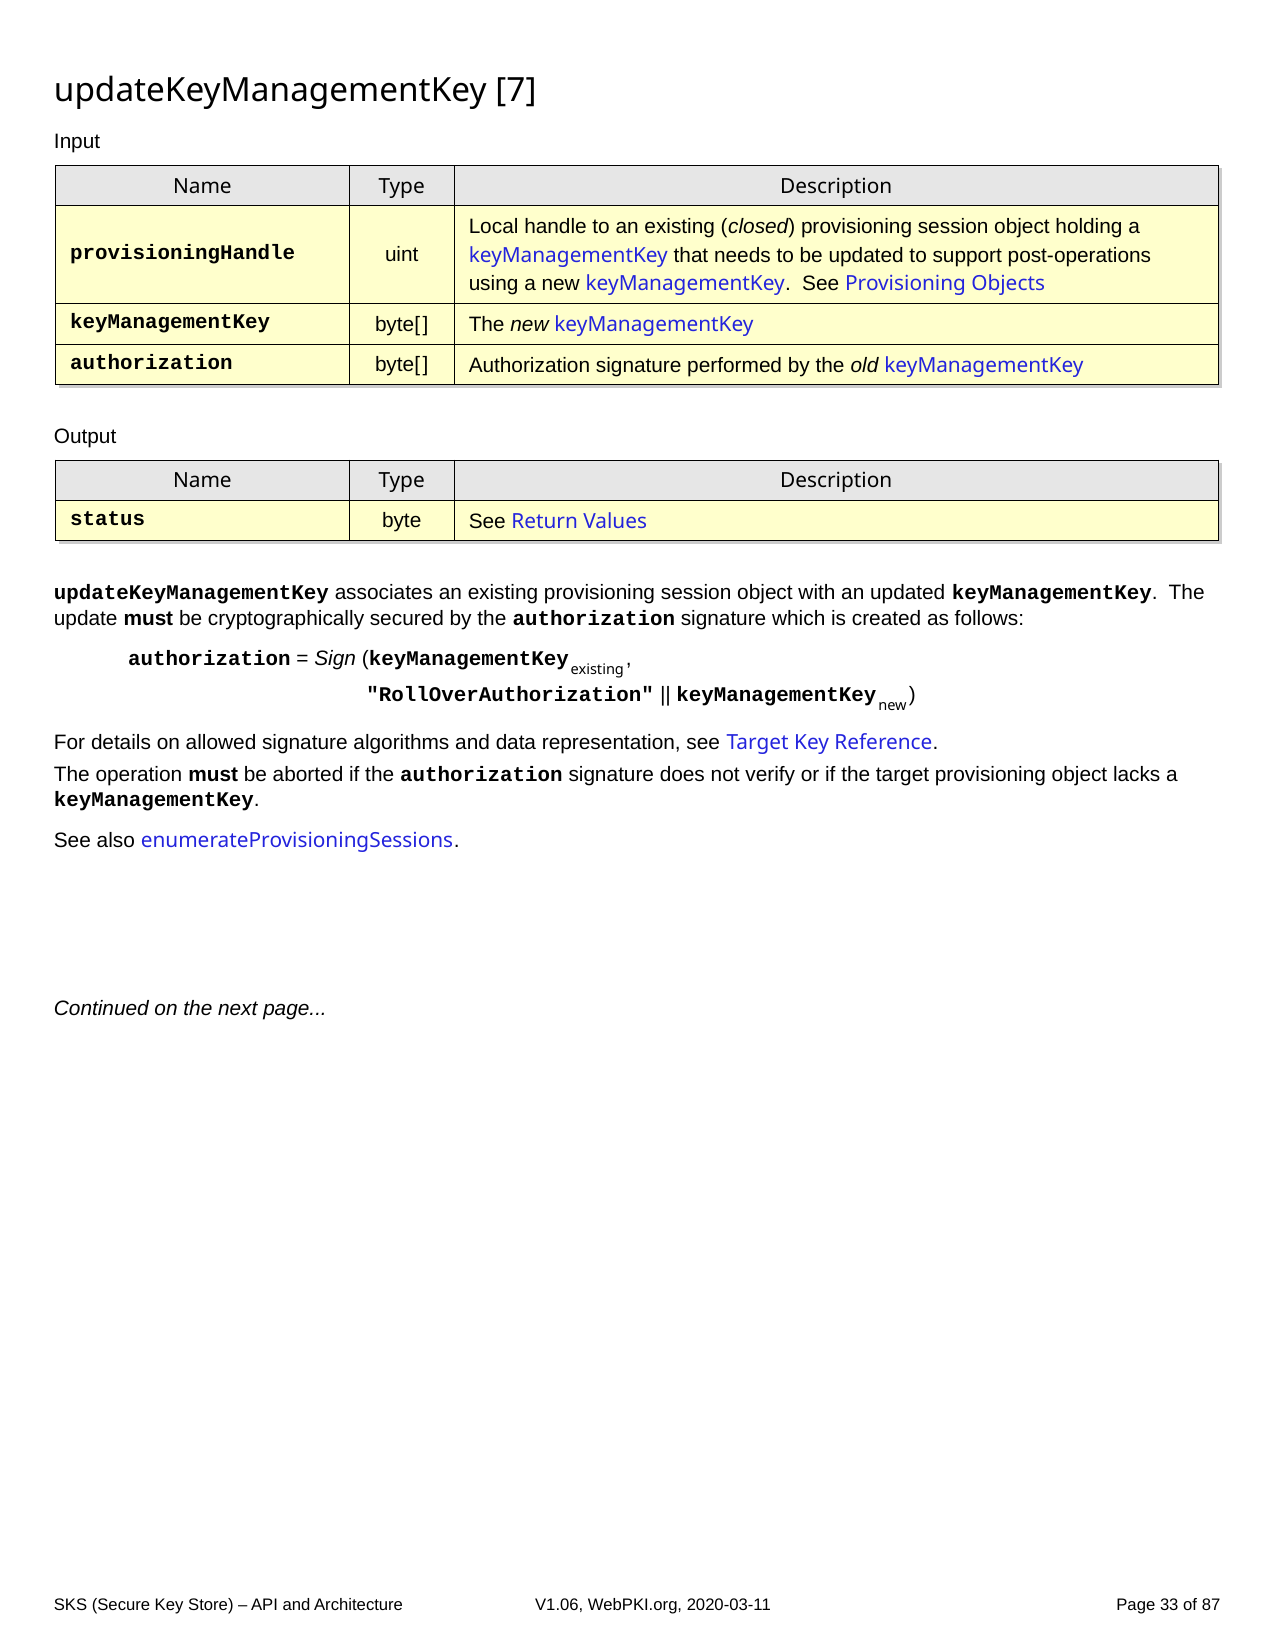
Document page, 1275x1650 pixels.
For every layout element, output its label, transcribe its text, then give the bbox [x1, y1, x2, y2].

table_header Name [56, 461, 349, 500]
table_header Type [350, 166, 454, 205]
table_cell Local handle to an existing (closed) provisioning session object holding a keyManagementKey that needs to be updated to support post-operations using a new keyManagementKey. See Provisioning Objects [455, 206, 1218, 303]
table_cell authorization [56, 345, 349, 384]
table_cell Authorization signature performed by the old keyManagementKey [455, 345, 1218, 384]
table_cell See Return Values [455, 501, 1218, 540]
table_cell byte [350, 501, 454, 540]
text authorization = Sign (keyManagementKey existing , "RollOverAuthorization" || keyManagementKey new ) [54, 643, 1221, 715]
subtitle updateKeyManagementKey [7] [54, 66, 1221, 111]
table_cell keyManagementKey [56, 304, 349, 344]
table_cell The new keyManagementKey‪‫‬‭‪‏‪‏‎ [455, 304, 1218, 344]
text updateKeyManagementKey associates an existing provisioning session object with an updated keyManagementKey. The update must be cryptographically secured by the authorization signature which is created as follows: [54, 580, 1221, 631]
text Input [54, 129, 1221, 153]
text The operation must be aborted if the authorization signature does not verify or if the target provisioning object lacks a keyManagementKey. [54, 761, 1221, 813]
table_cell uint [350, 206, 454, 303]
table_header Description [455, 461, 1218, 500]
table_header Description [455, 166, 1218, 205]
table_cell byte⁮[ ] [350, 345, 454, 384]
text See also enumerateProvisioningSessions. [54, 825, 1221, 853]
table_header Name [56, 166, 349, 205]
table_cell provisioningHandle [56, 206, 349, 303]
text Output [54, 424, 1221, 448]
text Continued on the next page... [54, 996, 1221, 1020]
table_cell byte⁮[ ] [350, 304, 454, 344]
table_header Type [350, 461, 454, 500]
table_cell status [56, 501, 349, 540]
text For details on allowed signature algorithms and data representation, see Target Key Reference. [54, 727, 1221, 755]
